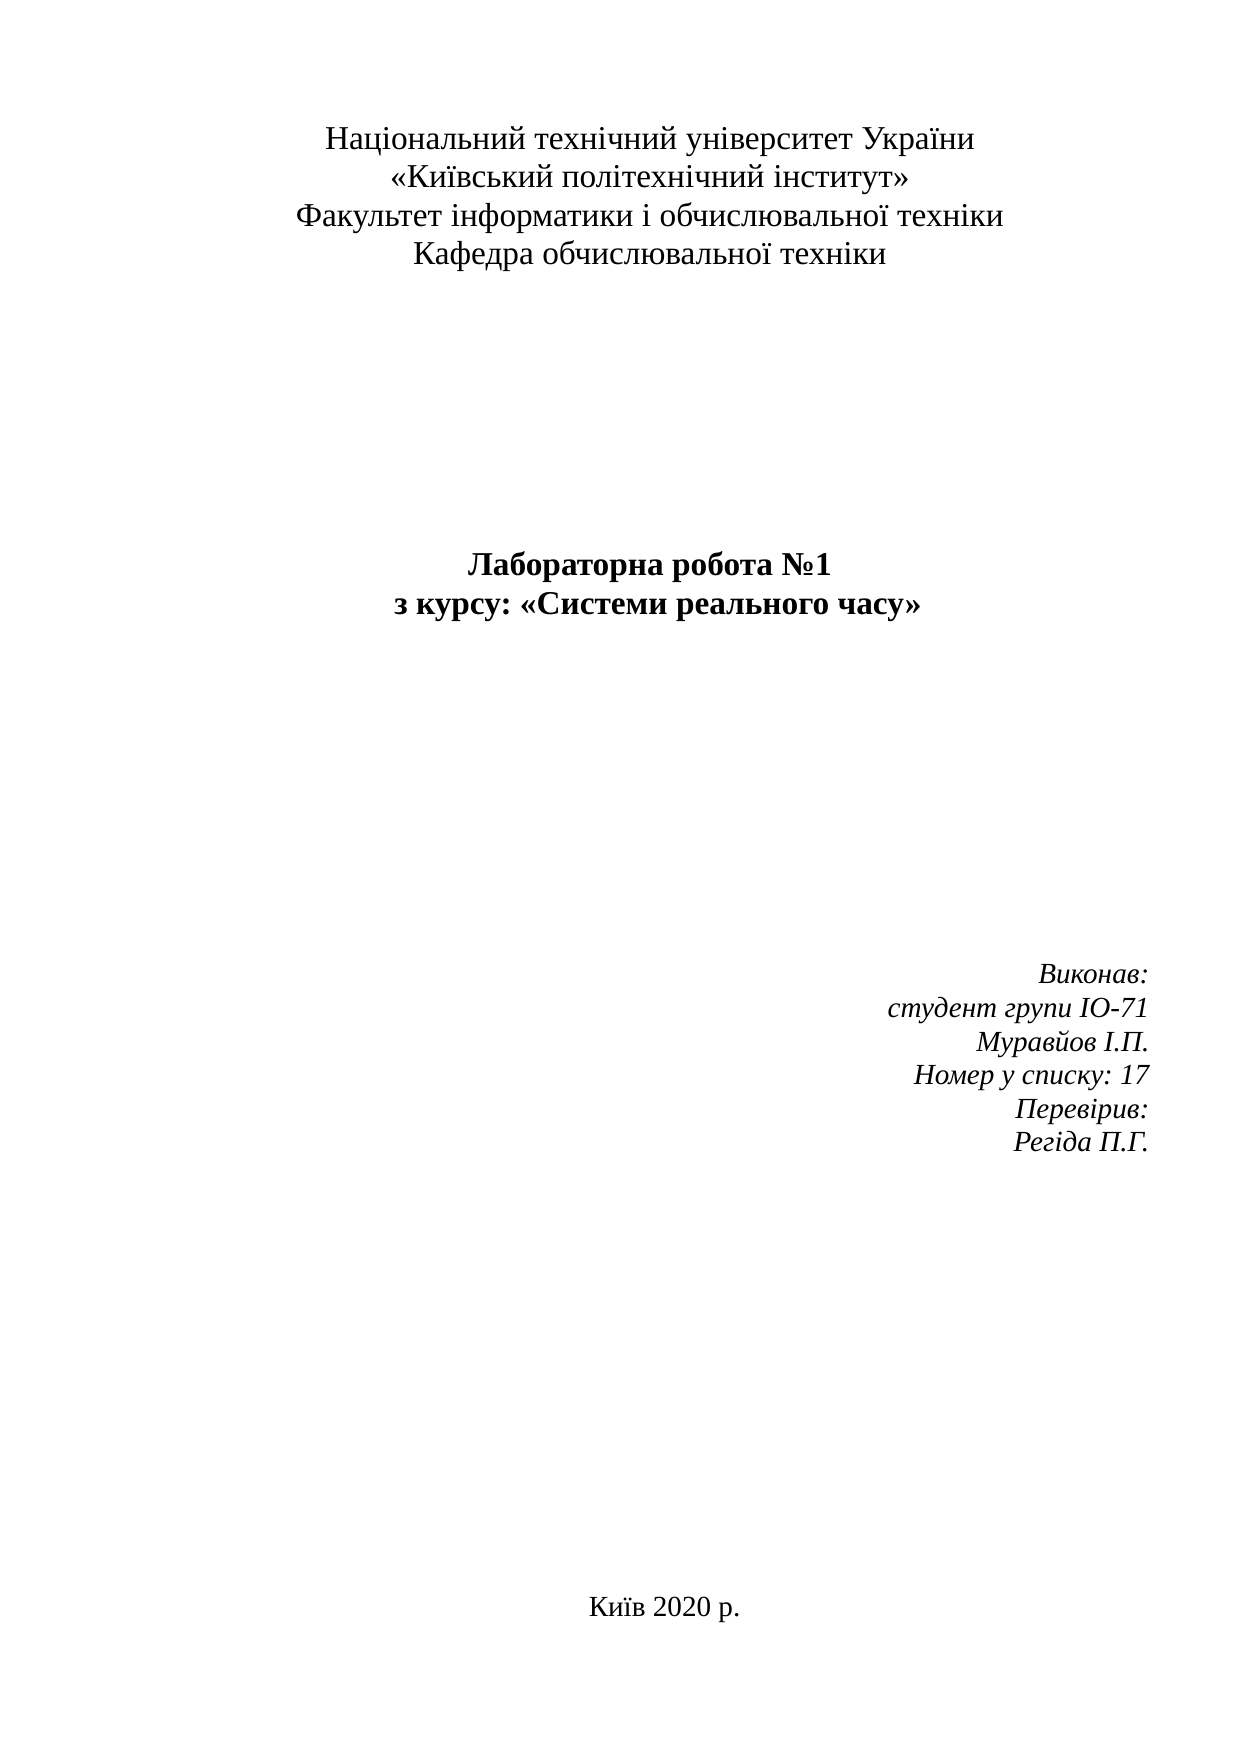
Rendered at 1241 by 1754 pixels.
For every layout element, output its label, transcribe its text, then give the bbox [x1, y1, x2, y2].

text Регіда П.Г. [177, 1124, 1152, 1158]
text Кафедра обчислювальної техніки [103, 233, 1152, 271]
text Номер у списку: 17 [177, 1057, 1152, 1091]
text Факультет інформатики і обчислювальної техніки [103, 195, 1152, 233]
text Виконав: [177, 957, 1152, 990]
text студент групи ІО-71 [177, 990, 1152, 1024]
text Перевірив: [177, 1091, 1152, 1124]
text «Київський політехнічний інститут» [103, 156, 1152, 195]
text Київ 2020 р. [177, 1589, 1152, 1623]
text Муравйов І.П. [177, 1024, 1152, 1057]
text Лабораторна робота №1 [103, 544, 1152, 583]
text Національний технічний університет України [103, 118, 1152, 156]
text з курсу: «Системи реального часу» [103, 583, 1152, 621]
